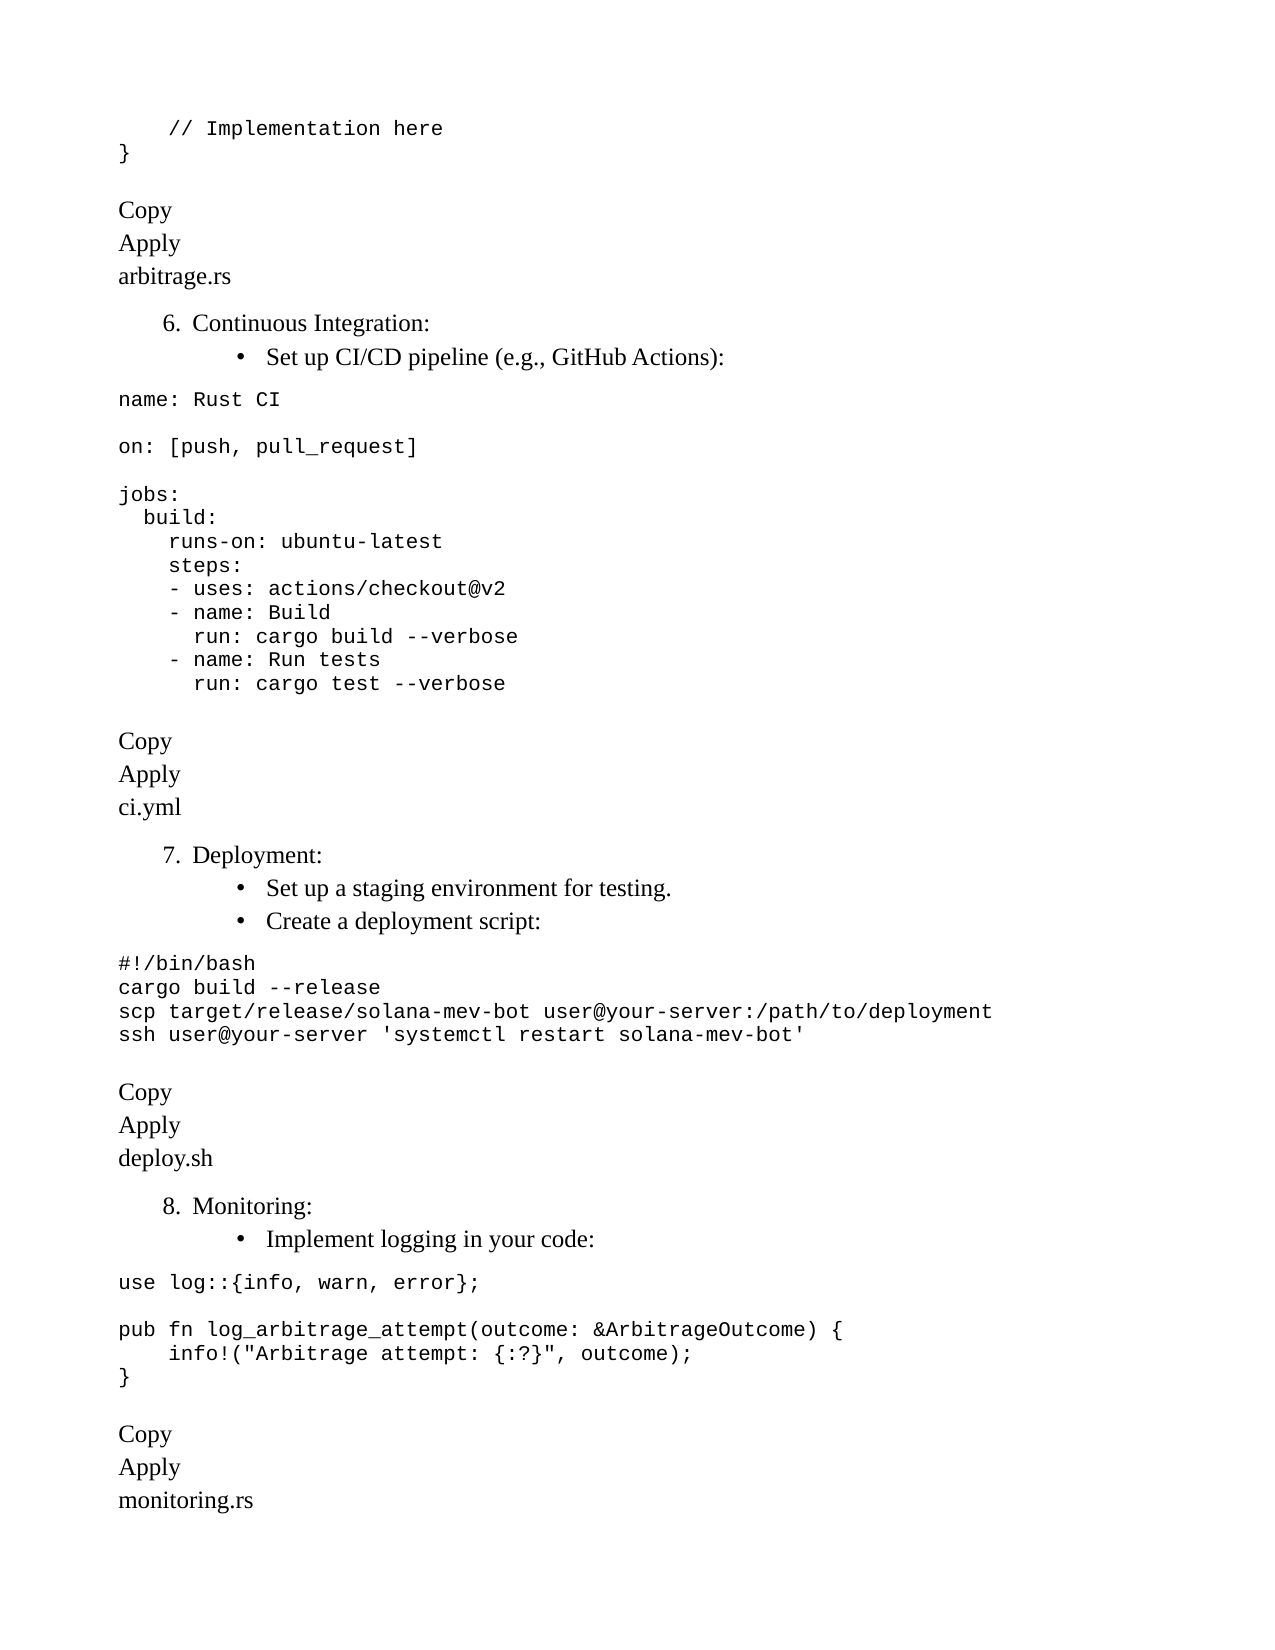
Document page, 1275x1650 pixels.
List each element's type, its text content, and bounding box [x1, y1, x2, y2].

text Copy [118, 1419, 1157, 1448]
text steps: [118, 555, 1157, 578]
text Apply [118, 1110, 1157, 1139]
text cargo build --release [118, 977, 1157, 1001]
text Apply [118, 759, 1157, 788]
text monitoring.rs [118, 1485, 1157, 1514]
text run: cargo build --verbose [118, 626, 1157, 649]
list Monitoring: [162, 1191, 1157, 1220]
text ssh user@your-server 'systemctl restart solana-mev-bot' [118, 1024, 1157, 1048]
text Apply [118, 1452, 1157, 1481]
text // Implementation here [118, 118, 1157, 142]
text Apply [118, 228, 1157, 257]
text name: Rust CI [118, 389, 1157, 413]
text jobs: [118, 484, 1157, 507]
text build: [118, 507, 1157, 531]
text Copy [118, 195, 1157, 224]
text Copy [118, 726, 1157, 755]
text use log::{info, warn, error}; [118, 1272, 1157, 1295]
text run: cargo test --verbose [118, 673, 1157, 697]
text pub fn log_arbitrage_attempt(outcome: &ArbitrageOutcome) { [118, 1319, 1157, 1343]
text - name: Run tests [118, 649, 1157, 673]
text - uses: actions/checkout@v2 [118, 578, 1157, 602]
list Set up a staging environment for testing. [236, 873, 1157, 901]
list Deployment: [162, 840, 1157, 868]
text on: [push, pull_request] [118, 436, 1157, 460]
text arbitrage.rs [118, 261, 1157, 290]
text ci.yml [118, 792, 1157, 821]
text deploy.sh [118, 1143, 1157, 1172]
list Implement logging in your code: [236, 1224, 1157, 1253]
text runs-on: ubuntu-latest [118, 531, 1157, 555]
text scp target/release/solana-mev-bot user@your-server:/path/to/deployment [118, 1001, 1157, 1024]
list Continuous Integration: [162, 308, 1157, 337]
text #!/bin/bash [118, 953, 1157, 977]
list Set up CI/CD pipeline (e.g., GitHub Actions): [236, 342, 1157, 370]
text } [118, 142, 1157, 165]
text } [118, 1366, 1157, 1390]
text - name: Build [118, 602, 1157, 626]
text Copy [118, 1077, 1157, 1106]
list Create a deployment script: [236, 906, 1157, 934]
text info!("Arbitrage attempt: {:?}", outcome); [118, 1343, 1157, 1366]
